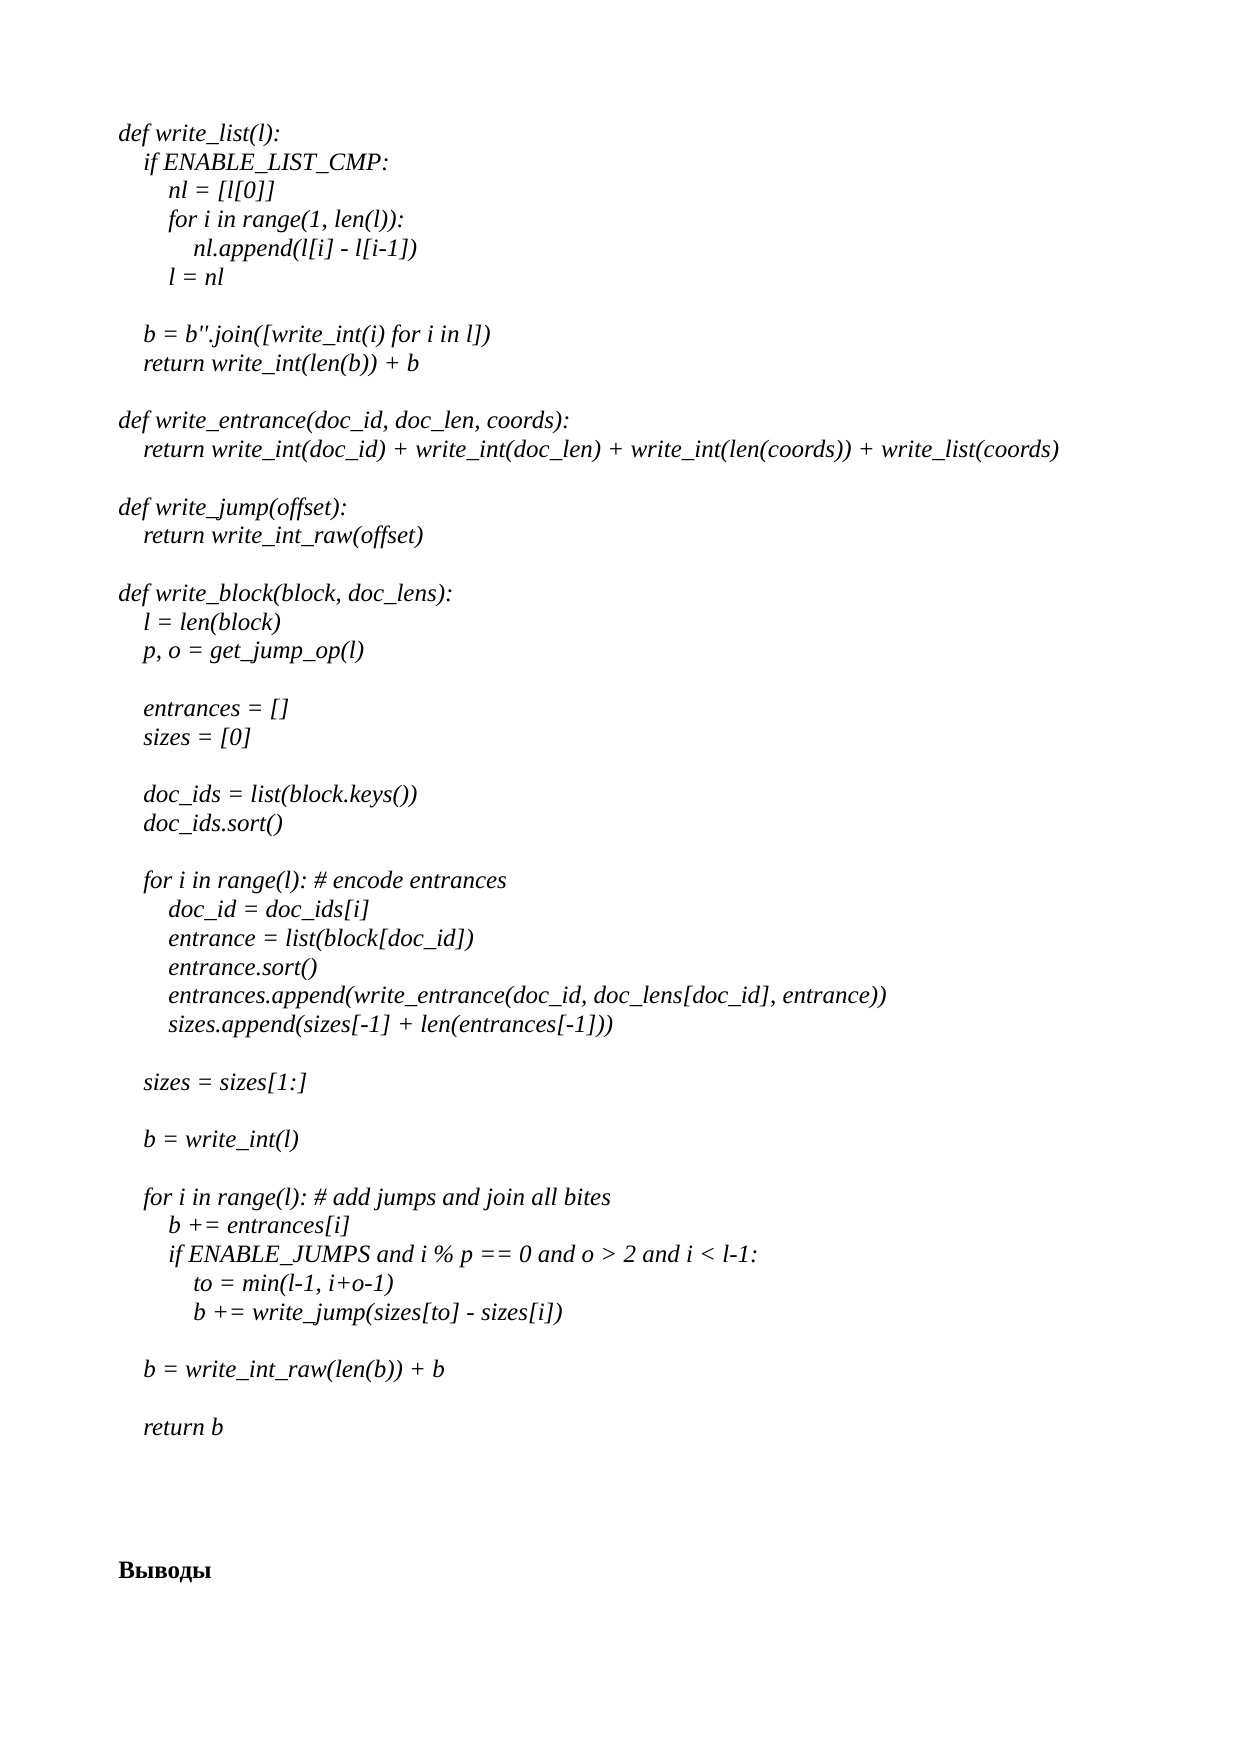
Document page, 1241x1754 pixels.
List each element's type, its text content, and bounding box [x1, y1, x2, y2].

text nl.append(l[i] - l[i-1]) [118, 233, 1122, 262]
text l = nl [118, 262, 1122, 291]
text def write_list(l): [118, 118, 1122, 147]
text sizes = sizes[1:] [118, 1067, 1122, 1096]
text for i in range(1, len(l)): [118, 204, 1122, 233]
text sizes.append(sizes[-1] + len(entrances[-1])) [118, 1009, 1122, 1038]
text b += entrances[i] [118, 1211, 1122, 1239]
text Выводы [118, 1556, 1122, 1584]
text return write_int(len(b)) + b [118, 348, 1122, 377]
text l = len(block) [118, 607, 1122, 636]
text sizes = [0] [118, 722, 1122, 751]
text entrances.append(write_entrance(doc_id, doc_lens[doc_id], entrance)) [118, 981, 1122, 1009]
text def write_jump(offset): [118, 492, 1122, 521]
text b = b''.join([write_int(i) for i in l]) [118, 319, 1122, 348]
text doc_ids = list(block.keys()) [118, 779, 1122, 808]
text return write_int(doc_id) + write_int(doc_len) + write_int(len(coords)) + write_list(coords) [118, 434, 1122, 463]
text if ENABLE_LIST_CMP: [118, 147, 1122, 176]
text entrances = [] [118, 693, 1122, 722]
text entrance.sort() [118, 952, 1122, 981]
text doc_id = doc_ids[i] [118, 894, 1122, 923]
text for i in range(l): # add jumps and join all bites [118, 1182, 1122, 1211]
text entrance = list(block[doc_id]) [118, 923, 1122, 952]
text return write_int_raw(offset) [118, 521, 1122, 549]
text b = write_int_raw(len(b)) + b [118, 1354, 1122, 1383]
text b += write_jump(sizes[to] - sizes[i]) [118, 1297, 1122, 1326]
text if ENABLE_JUMPS and i % p == 0 and o > 2 and i < l-1: [118, 1239, 1122, 1268]
text doc_ids.sort() [118, 808, 1122, 837]
text def write_entrance(doc_id, doc_len, coords): [118, 406, 1122, 434]
text p, o = get_jump_op(l) [118, 636, 1122, 664]
text nl = [l[0]] [118, 176, 1122, 204]
text def write_block(block, doc_lens): [118, 578, 1122, 607]
text for i in range(l): # encode entrances [118, 866, 1122, 894]
text return b [118, 1412, 1122, 1441]
text b = write_int(l) [118, 1124, 1122, 1153]
text to = min(l-1, i+o-1) [118, 1268, 1122, 1297]
